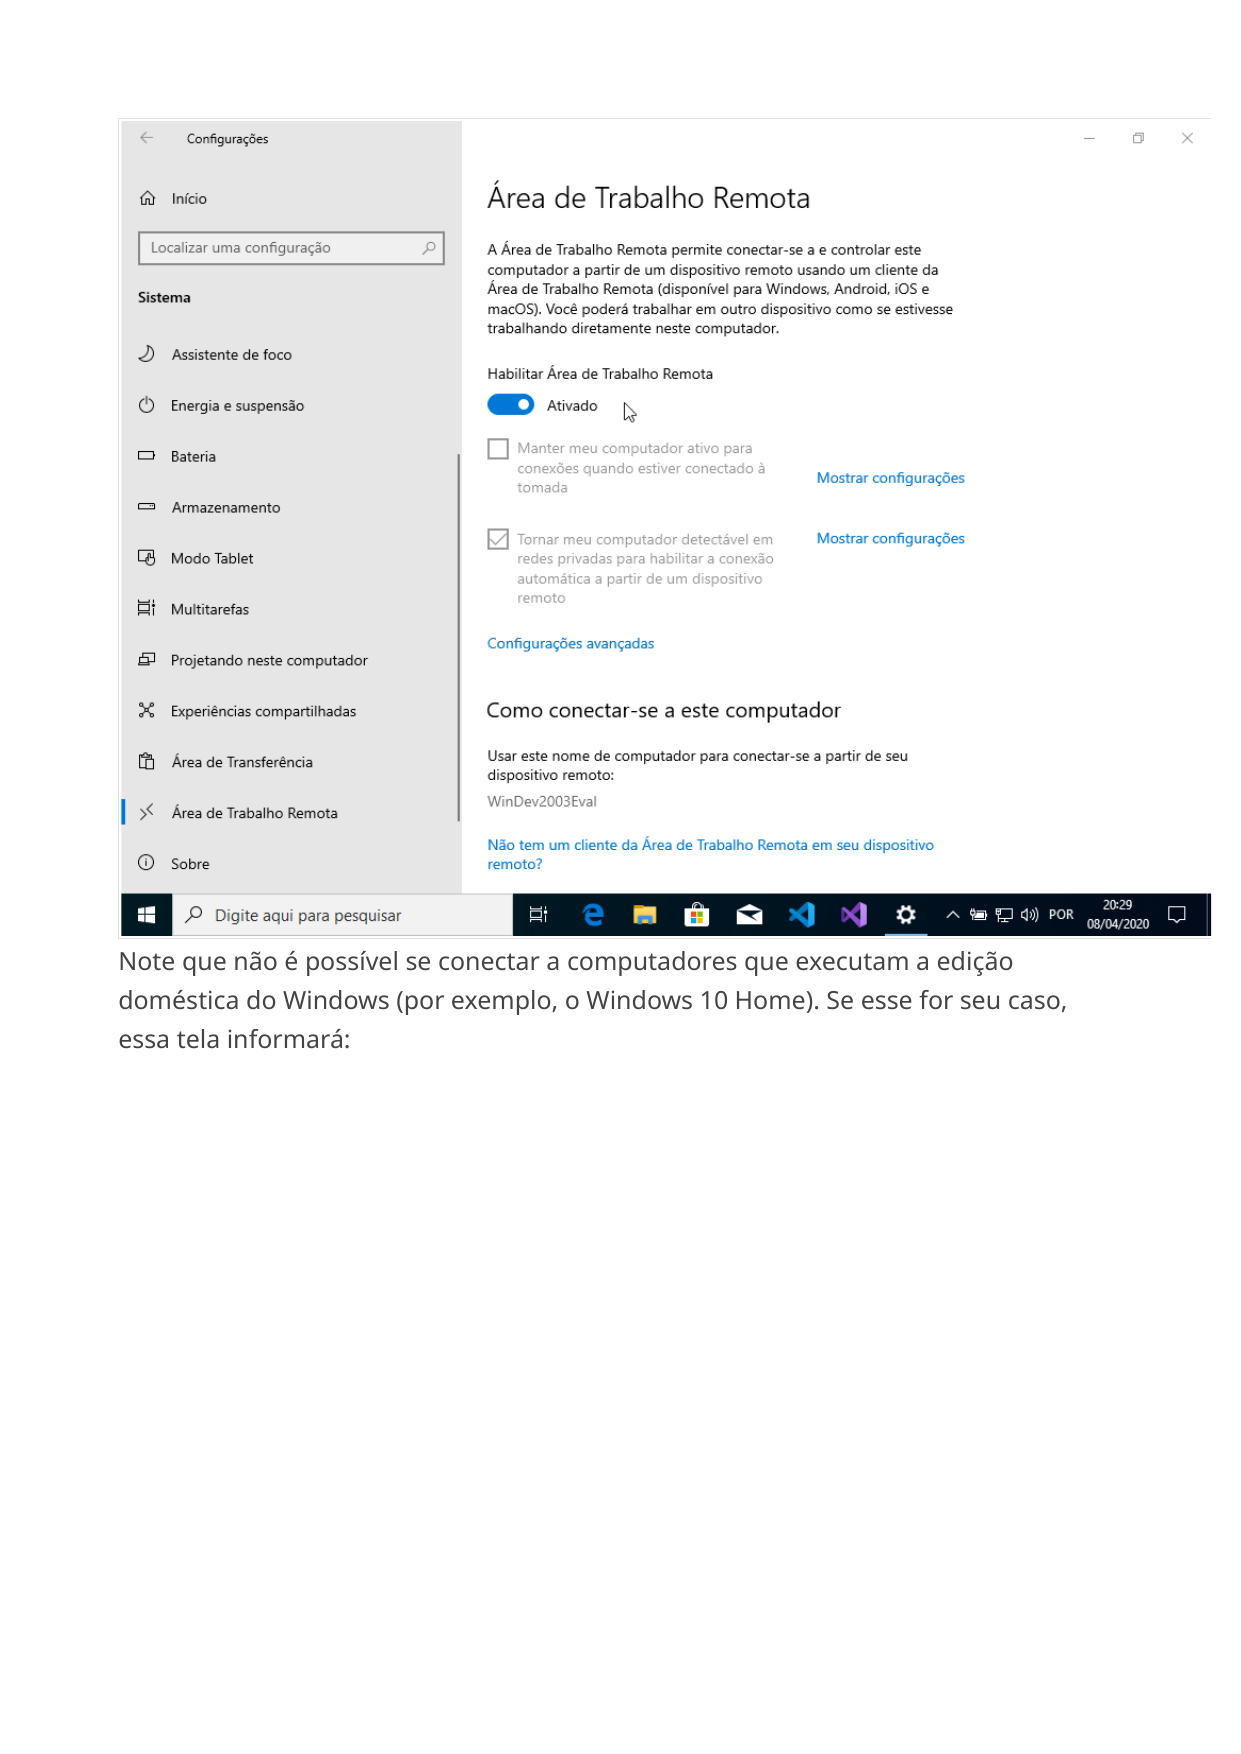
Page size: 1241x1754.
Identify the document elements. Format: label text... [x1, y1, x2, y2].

picture [121, 121, 1212, 936]
text Note que não é possível se conectar a computadores que executam a edição doméstica do Windows (por exemplo, o Windows 10 Home). Se esse for seu caso, essa tela informará: [118, 943, 1122, 1056]
